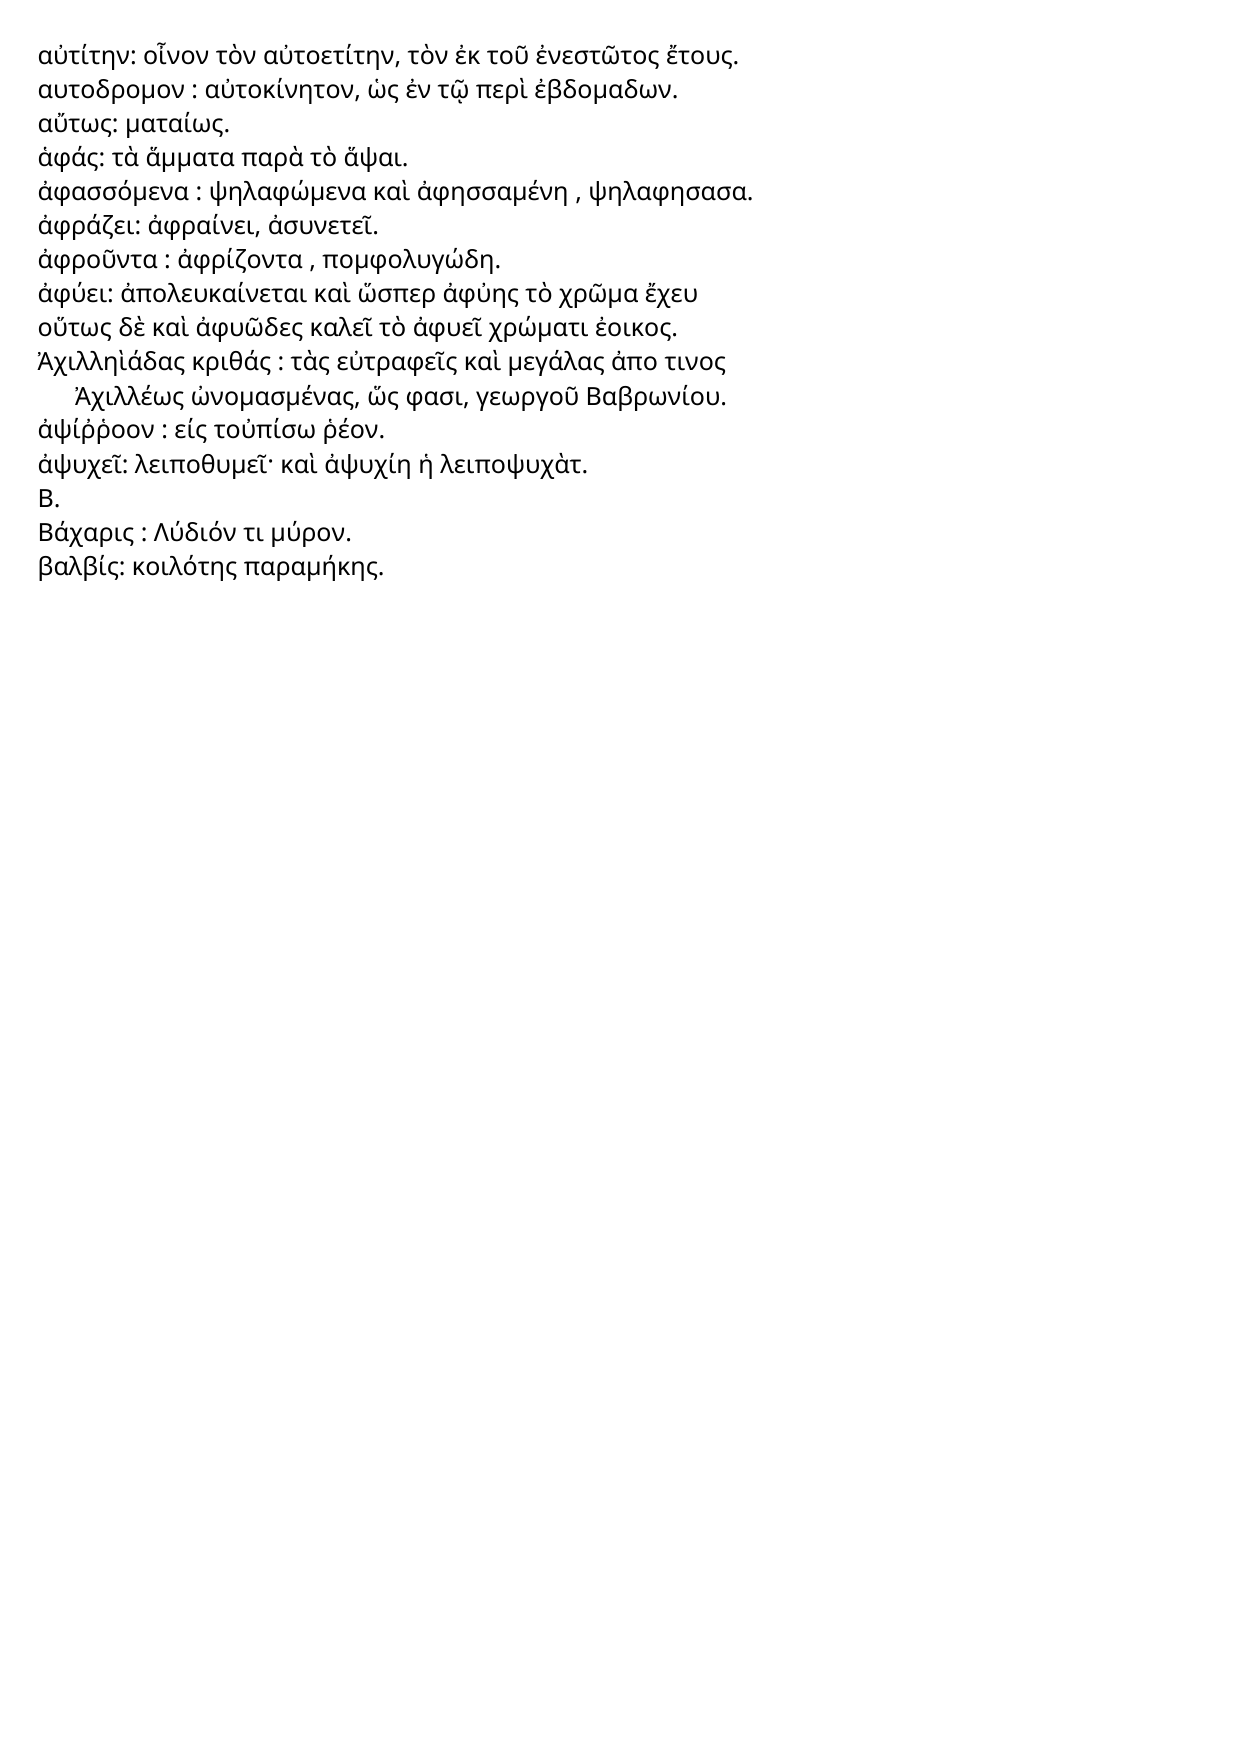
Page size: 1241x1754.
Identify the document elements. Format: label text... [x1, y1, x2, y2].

text ἀφύει: ἀπολευκαίνεται καὶ ὥσπερ ἀφὐης τὸ χρῶμα ἔχευ οὕτως δὲ καὶ ἀφυῶδες καλεῖ τὸ ἀφυεῖ χρώματι ἐοικος. [37, 276, 1203, 344]
text αὐτίτην: οἶνον τὸν αὐτοετίτην, τὸν ἐκ τοῦ ἐνεστῶτος ἔτους. [37, 37, 1203, 72]
text Ἀχιλληὶάδας κριθάς : τὰς εὐτραφεῖς καὶ μεγάλας ἀπο τινος [37, 344, 1203, 378]
text Βάχαρις : Λύδιόν τι μύρον. [37, 514, 1203, 548]
text Β. [37, 480, 1203, 514]
text αυτοδρομον : αὐτοκίνητον, ὡς ἐν τῷ περὶ ἐβδομαδων. [37, 72, 1203, 106]
text Ἀχιλλέως ὠνομασμένας, ὥς φασι, γεωργοῦ Βαβρωνίου. [37, 378, 1203, 412]
text ἁφάς: τὰ ἅμματα παρὰ τὸ ἅψαι. [37, 140, 1203, 174]
text βαλβίς: κοιλότης παραμήκης. [37, 548, 1203, 582]
text αὔτως: ματαίως. [37, 106, 1203, 140]
text ἀψυχεῖ: λειποθυμεῖ· καὶ ἀψυχίη ἡ λειποψυχὰτ. [37, 446, 1203, 480]
text ἀφροῦντα : ἀφρίζοντα , πομφολυγώδη. [37, 242, 1203, 276]
text ἀψίῤῥοον : είς τοὐπίσω ῥέον. [37, 412, 1203, 446]
text ἀφράζει: ἀφραίνει, ἀσυνετεῖ. [37, 208, 1203, 242]
text ἀφασσόμενα : ψηλαφώμενα καὶ ἀφησσαμένη , ψηλαφησασα. [37, 174, 1203, 208]
